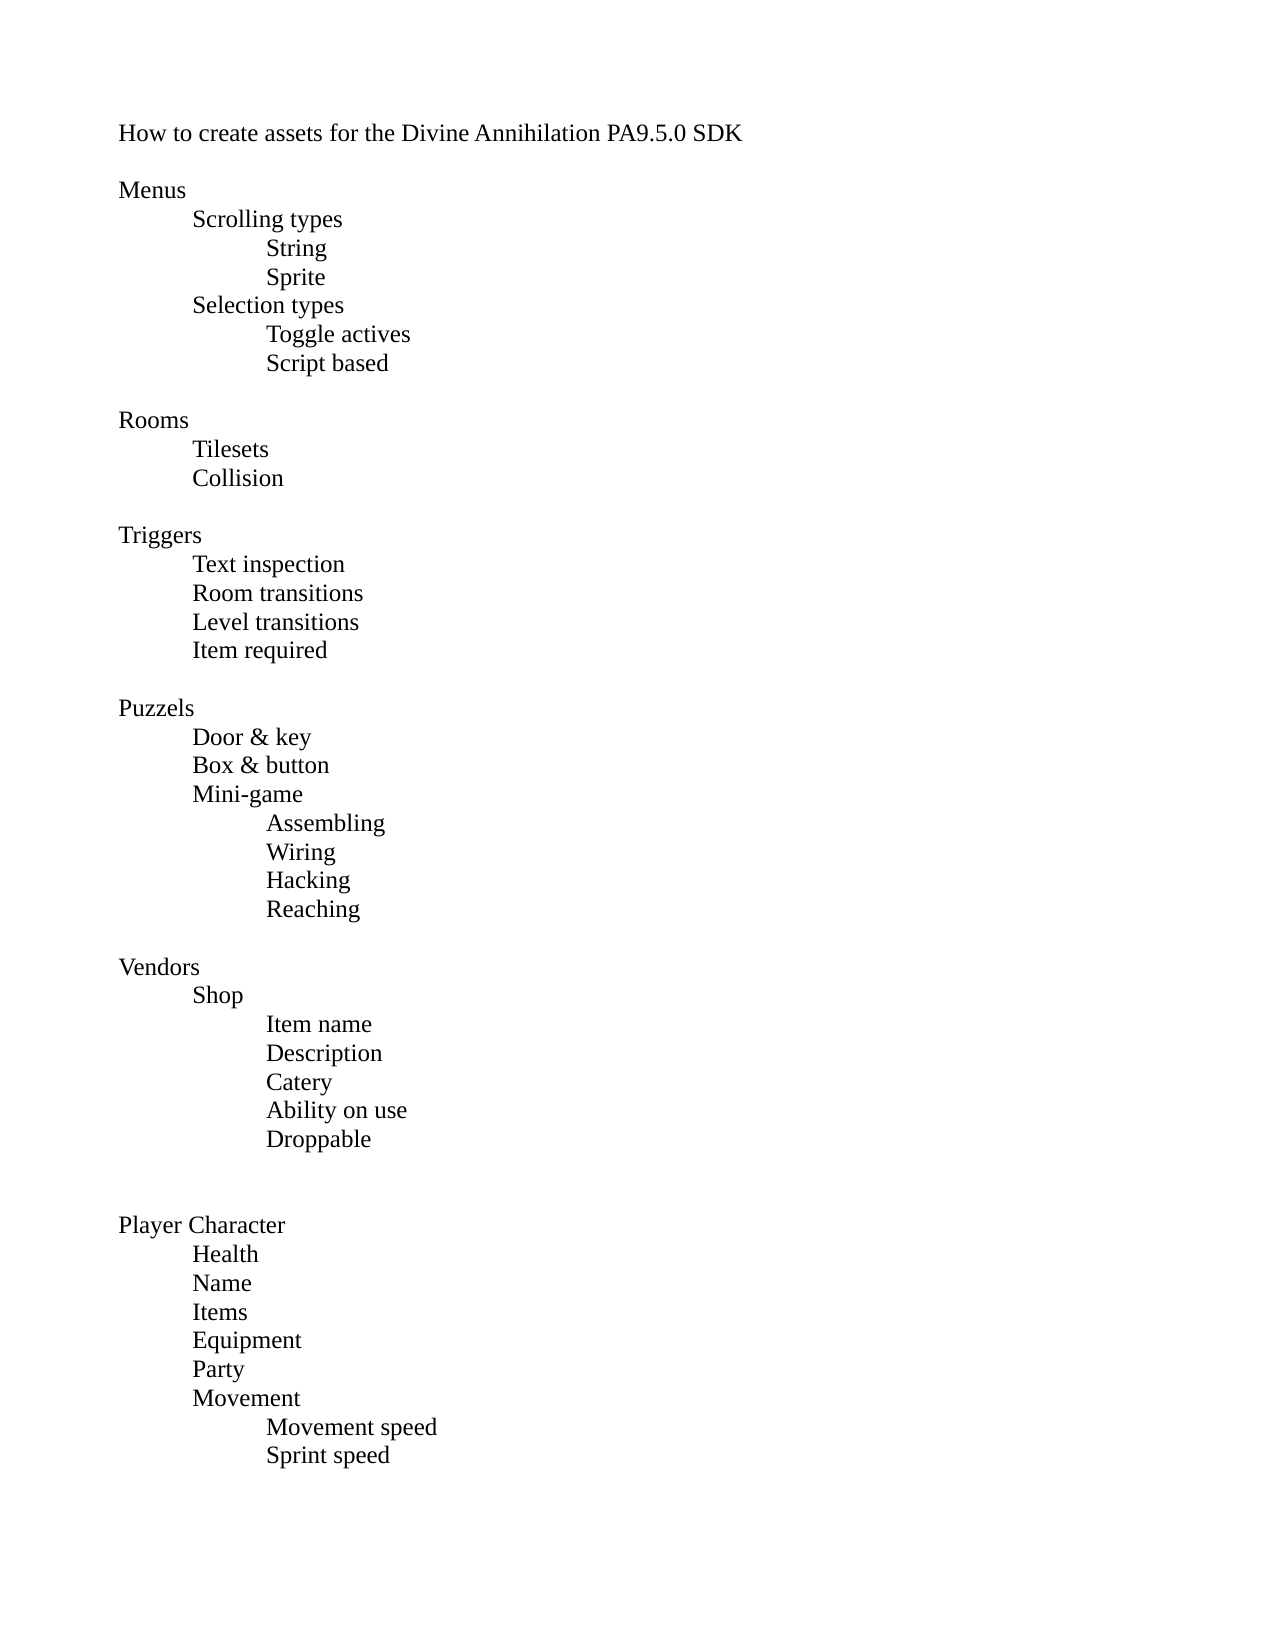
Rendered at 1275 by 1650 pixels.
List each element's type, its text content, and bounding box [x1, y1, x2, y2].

text Reaching [118, 894, 1157, 923]
text Sprint speed [118, 1441, 1157, 1498]
text Triggers Text inspection [118, 521, 1157, 578]
text Puzzels Door & key Box & button Mini-game Assembling Wiring Hacking [118, 664, 1157, 894]
text Room transitions Level transitions [118, 578, 1157, 636]
text Item required [118, 636, 1157, 664]
text Sprite Selection types Toggle actives Script based Rooms Tilesets Collision [118, 262, 1157, 521]
text Player Character Health Name Items Equipment Party Movement Movement speed [118, 1211, 1157, 1441]
text How to create assets for the Divine Annihilation PA9.5.0 SDK Menus Scrolling types String [118, 118, 1157, 262]
text Droppable [118, 1124, 1157, 1153]
text Vendors Shop Item name Description Catery [118, 952, 1157, 1096]
text Ability on use [118, 1096, 1157, 1124]
